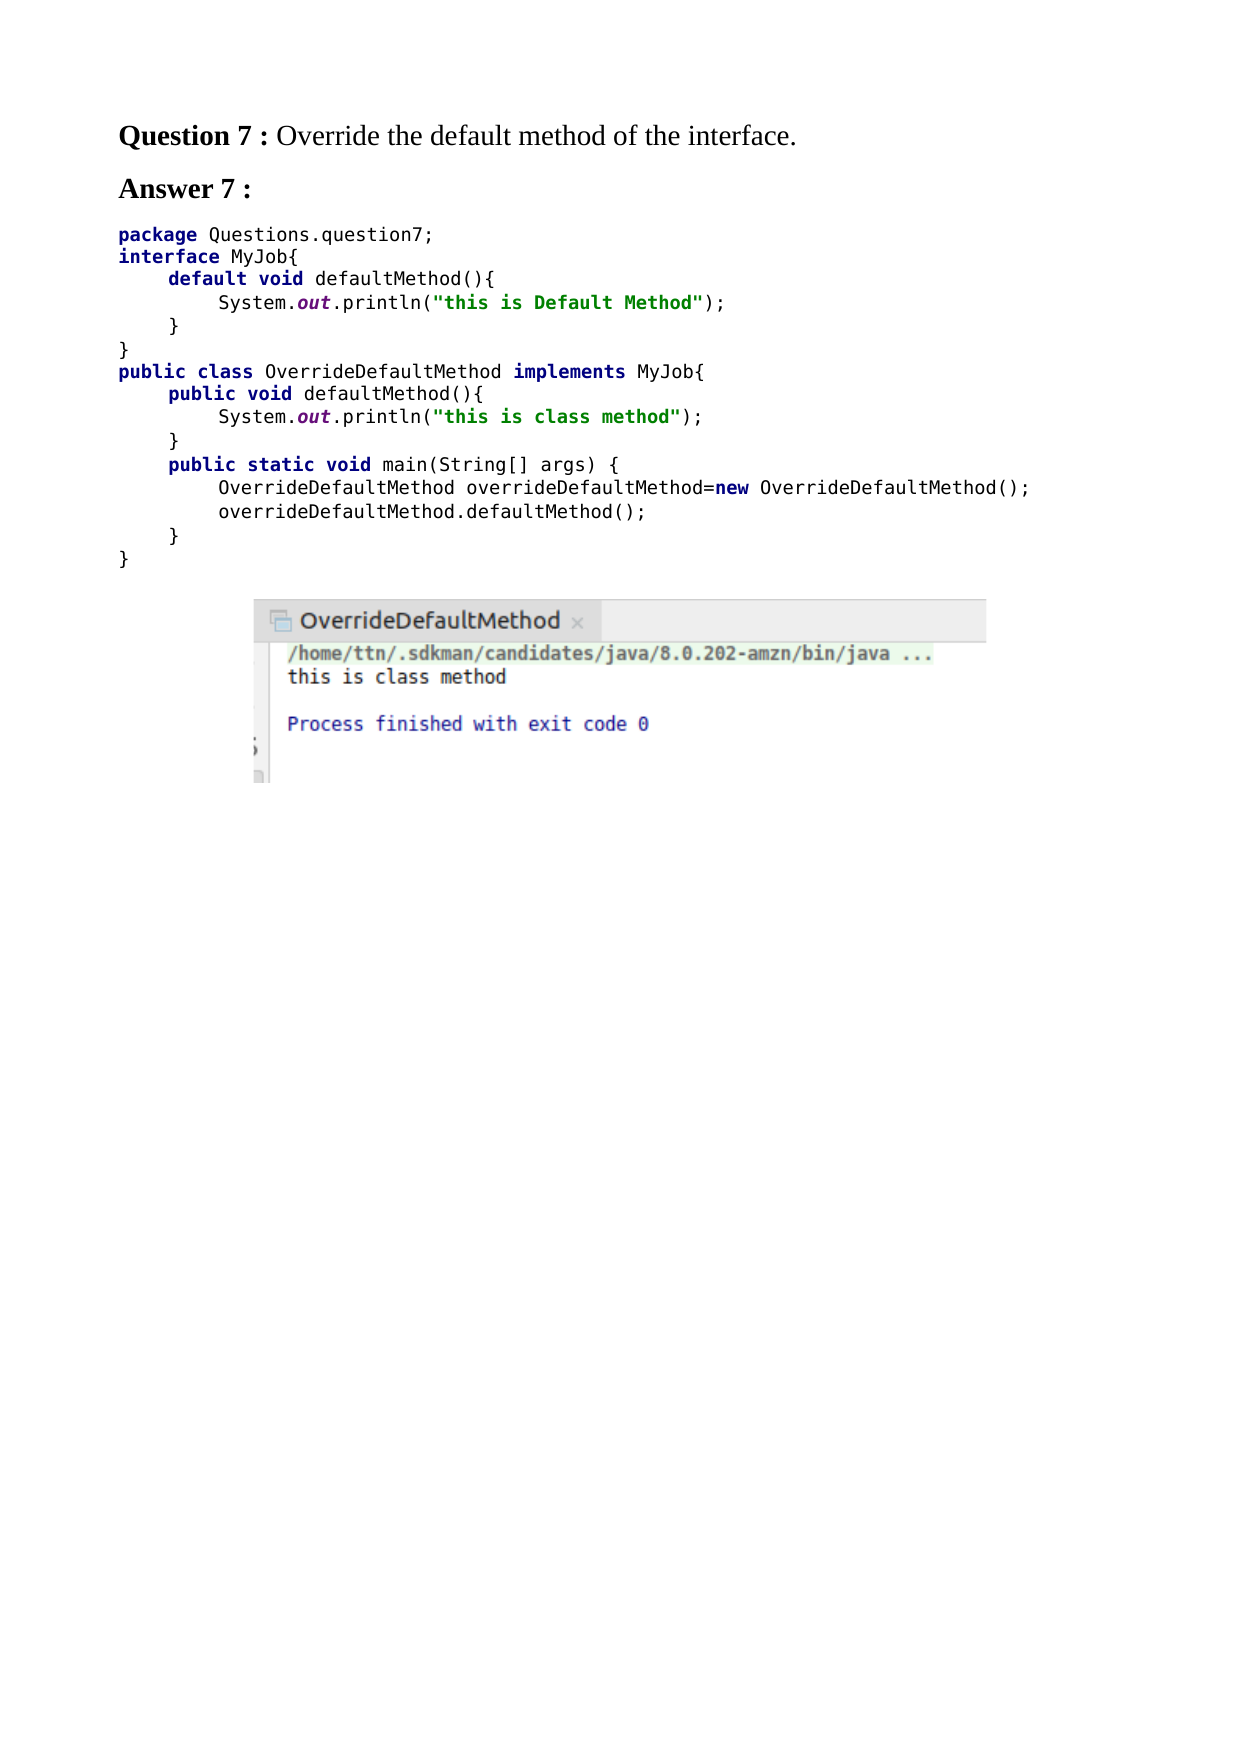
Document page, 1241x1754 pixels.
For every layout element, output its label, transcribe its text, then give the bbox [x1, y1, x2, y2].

text default void defaultMethod(){ [118, 268, 1122, 292]
picture [253, 599, 987, 783]
text package Questions.question7; [118, 224, 1122, 246]
text Answer 7 : [118, 171, 1122, 205]
text System.out.println("this is Default Method"); [118, 292, 1122, 315]
text public static void main(String[] args) { [118, 454, 1122, 477]
text overrideDefaultMethod.defaultMethod(); [118, 501, 1122, 525]
text public class OverrideDefaultMethod implements MyJob{ [118, 361, 1122, 383]
text } [118, 430, 1122, 454]
text public void defaultMethod(){ [118, 383, 1122, 406]
text } [118, 548, 1122, 570]
text OverrideDefaultMethod overrideDefaultMethod=new OverrideDefaultMethod(); [118, 477, 1122, 501]
text } [118, 315, 1122, 339]
text } [118, 339, 1122, 361]
text System.out.println("this is class method"); [118, 406, 1122, 430]
text } [118, 525, 1122, 548]
text Question 7 : Override the default method of the interface. [118, 118, 1122, 152]
text interface MyJob{ [118, 246, 1122, 268]
